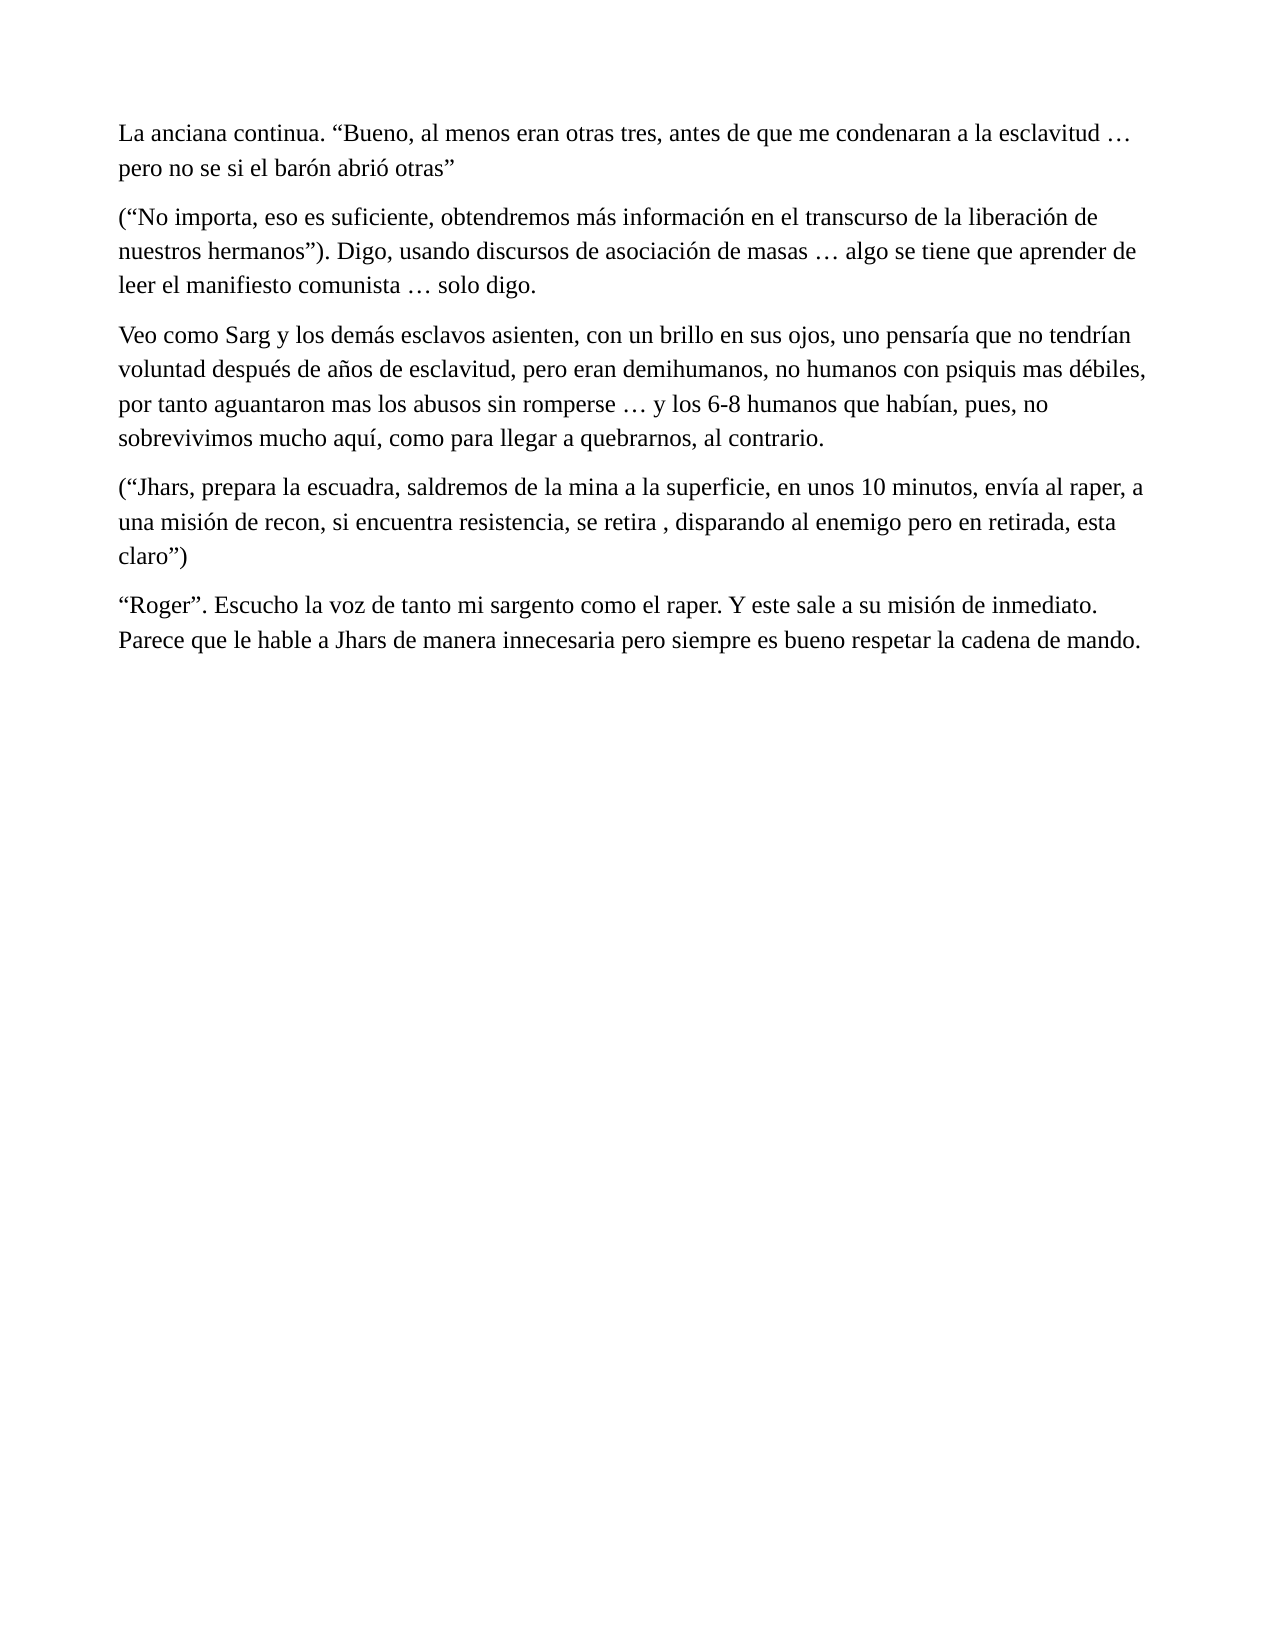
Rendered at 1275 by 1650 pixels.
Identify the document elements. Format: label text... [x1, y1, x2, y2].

text Veo como Sarg y los demás esclavos asienten, con un brillo en sus ojos, uno pensaría que no tendrían voluntad después de años de esclavitud, pero eran demihumanos, no humanos con psiquis mas débiles, por tanto aguantaron mas los abusos sin romperse … y los 6-8 humanos que habían, pues, no sobrevivimos mucho aquí, como para llegar a quebrarnos, al contrario. [118, 320, 1157, 452]
text La anciana continua. “Bueno, al menos eran otras tres, antes de que me condenaran a la esclavitud … pero no se si el barón abrió otras” [118, 118, 1157, 181]
text “Roger”. Escucho la voz de tanto mi sargento como el raper. Y este sale a su misión de inmediato. Parece que le hable a Jhars de manera innecesaria pero siempre es bueno respetar la cadena de mando. [118, 590, 1157, 653]
text (“Jhars, prepara la escuadra, saldremos de la mina a la superficie, en unos 10 minutos, envía al raper, a una misión de recon, si encuentra resistencia, se retira , disparando al enemigo pero en retirada, esta claro”) [118, 472, 1157, 570]
text (“No importa, eso es suficiente, obtendremos más información en el transcurso de la liberación de nuestros hermanos”). Digo, usando discursos de asociación de masas … algo se tiene que aprender de leer el manifiesto comunista … solo digo. [118, 202, 1157, 299]
